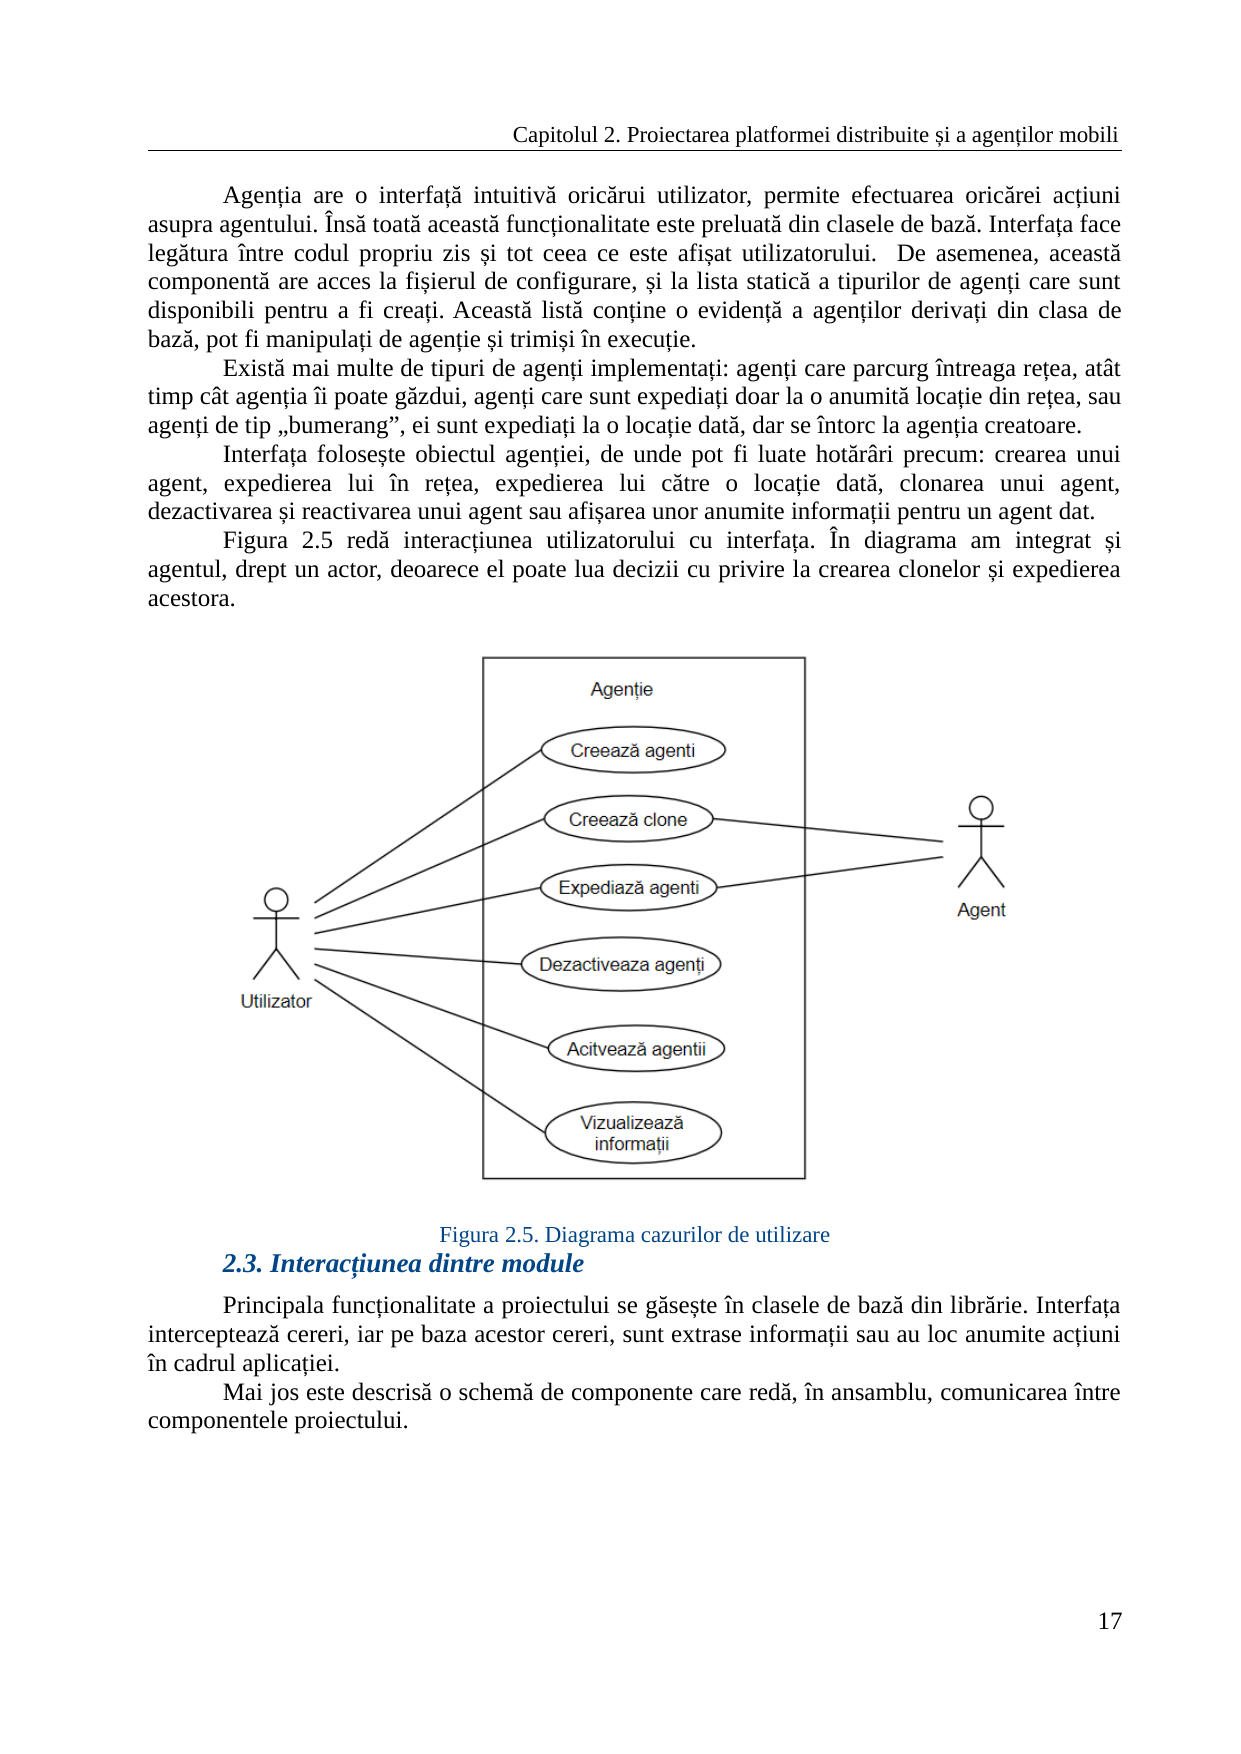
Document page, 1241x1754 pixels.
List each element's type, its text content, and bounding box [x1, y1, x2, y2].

text Principala funcționalitate a proiectului se găsește în clasele de bază din librărie. Interfața interceptează cereri, iar pe baza acestor cereri, sunt extrase informații sau au loc anumite acțiuni în cadrul aplicației. [148, 1291, 1122, 1377]
text Agenția are o interfață intuitivă oricărui utilizator, permite efectuarea oricărei acțiuni asupra agentului. Însă toată această funcționalitate este preluată din clasele de bază. Interfața face legătura între codul propriu zis și tot ceea ce este afișat utilizatorului. De asemenea, această componentă are acces la fișierul de configurare, și la lista statică a tipurilor de agenți care sunt disponibili pentru a fi creați. Această listă conține o evidență a agenților derivați din clasa de bază, pot fi manipulați de agenție și trimiși în execuție. [148, 180, 1122, 353]
text Mai jos este descrisă o schemă de componente care redă, în ansamblu, comunicarea între componentele proiectului. [148, 1377, 1122, 1434]
text Figura 2.5 redă interacțiunea utilizatorului cu interfața. În diagrama am integrat și agentul, drept un actor, deoarece el poate lua decizii cu privire la crearea clonelor și expedierea acestora. [148, 525, 1122, 611]
picture [207, 611, 1063, 1216]
subtitle Interacțiunea dintre module [223, 1081, 1122, 1278]
text Figura 2.5. Diagrama cazurilor de utilizare [207, 1216, 1062, 1247]
text Interfața folosește obiectul agenției, de unde pot fi luate hotărâri precum: crearea unui agent, expedierea lui în rețea, expedierea lui către o locație dată, clonarea unui agent, dezactivarea și reactivarea unui agent sau afișarea unor anumite informații pentru un agent dat. [148, 439, 1122, 525]
text Există mai multe de tipuri de agenți implementați: agenți care parcurg întreaga rețea, atât timp cât agenția îi poate găzdui, agenți care sunt expediați doar la o anumită locație din rețea, sau agenți de tip „bumerang”, ei sunt expediați la o locație dată, dar se întorc la agenția creatoare. [148, 353, 1122, 439]
